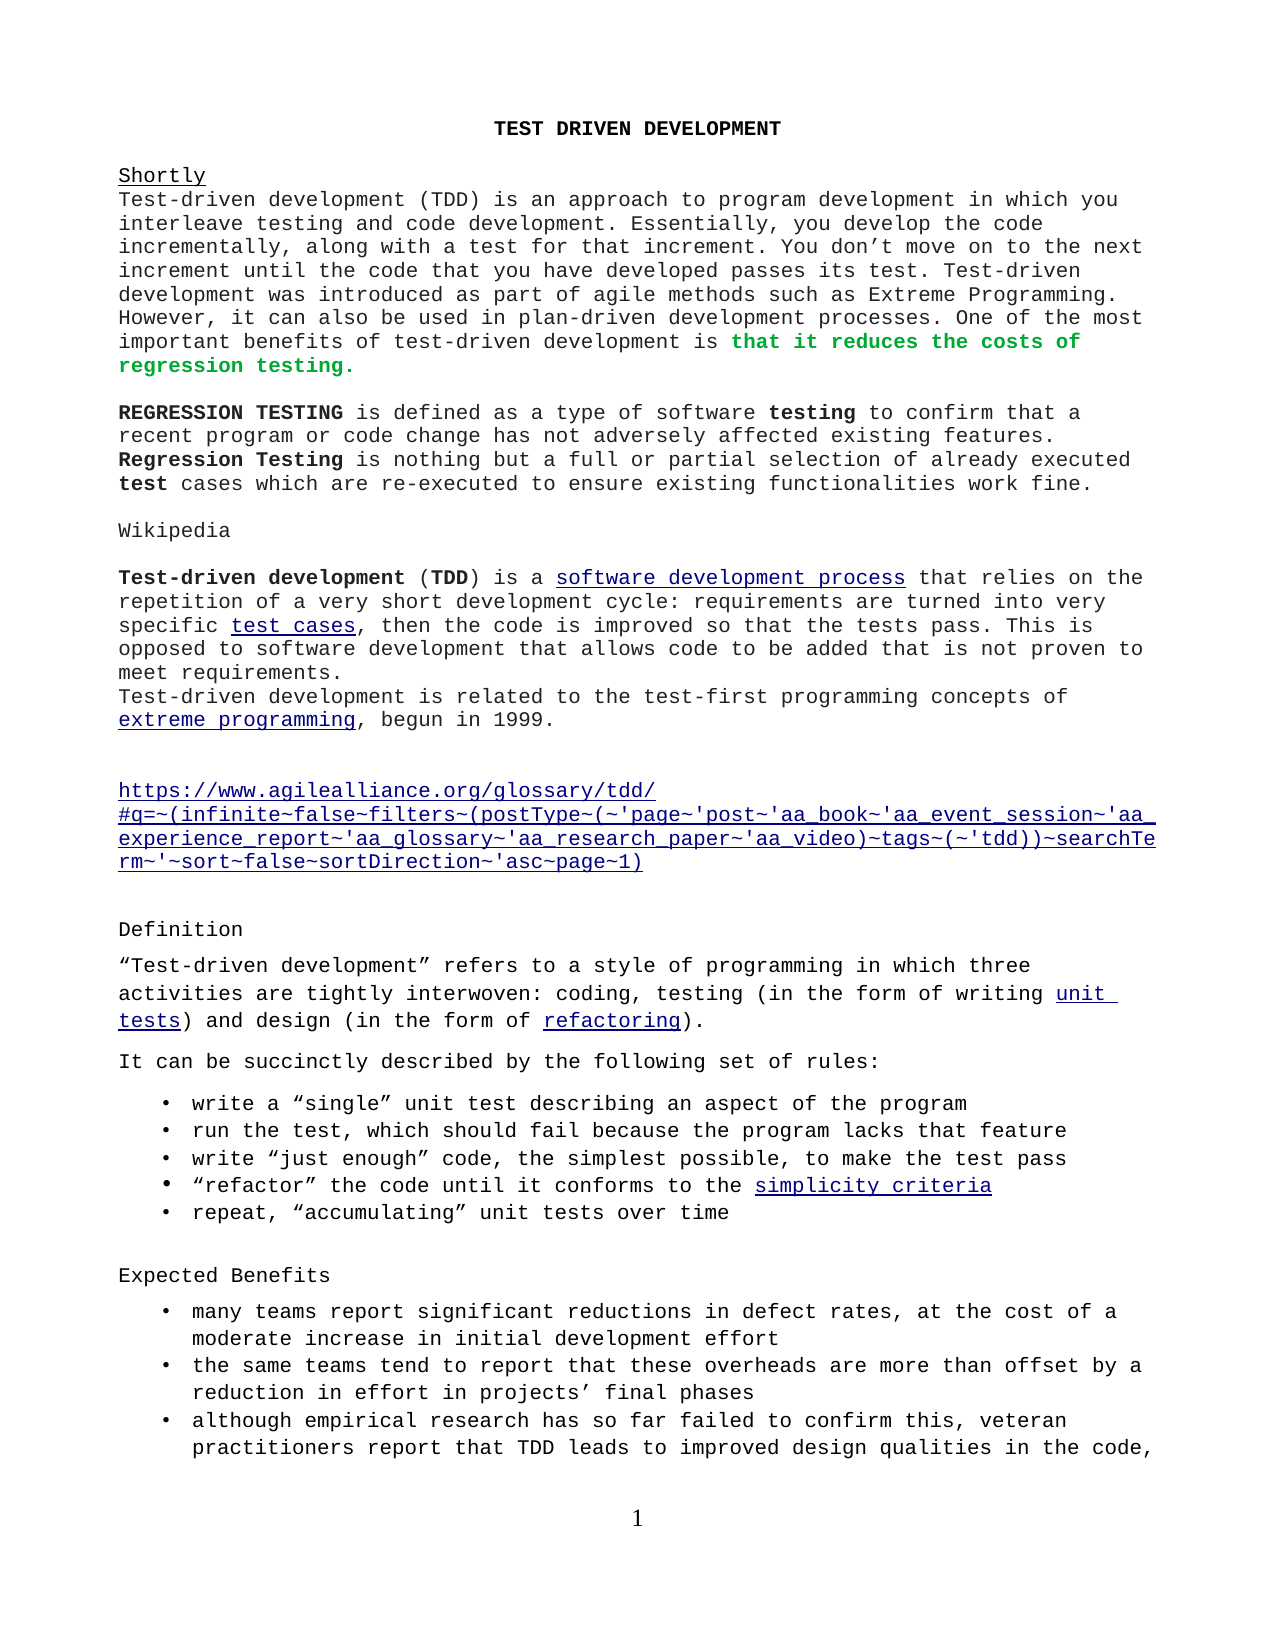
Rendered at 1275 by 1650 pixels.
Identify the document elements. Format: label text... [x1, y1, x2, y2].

text https://www.agilealliance.org/glossary/tdd/#q=~(infinite~false~filters~(postType~(~'page~'post~'aa_book~'aa_event_session~'aa_experience_report~'aa_glossary~'aa_research_paper~'aa_video)~tags~(~'tdd))~searchTerm~'~sort~false~sortDirection~'asc~page~1) [118, 780, 1157, 875]
list “refactor” the code until it conforms to the simplicity criteria [162, 1175, 1157, 1198]
list many teams report significant reductions in defect rates, at the cost of a moderate increase in initial development effort [162, 1301, 1157, 1352]
text Test-driven development is related to the test-first programming concepts of extreme programming, begun in 1999. [118, 686, 1157, 733]
list write “just enough” code, the simplest possible, to make the test pass [162, 1148, 1157, 1171]
list run the test, which should fail because the program lacks that feature [162, 1121, 1157, 1144]
list repeat, “accumulating” unit tests over time [162, 1202, 1157, 1226]
list write a “single” unit test describing an aspect of the program [162, 1093, 1157, 1117]
text It can be succinctly described by the following set of rules: [118, 1052, 1157, 1075]
text Wikipedia [118, 520, 1157, 544]
list although empirical research has so far failed to confirm this, veteran practitioners report that TDD leads to improved design qualities in the code, [162, 1409, 1157, 1460]
subtitle Definition [118, 919, 1157, 943]
text Test-driven development (TDD) is a software development process that relies on the repetition of a very short development cycle: requirements are turned into very specific test cases, then the code is improved so that the tests pass. This is opposed to software development that allows code to be added that is not proven to meet requirements. [118, 567, 1157, 686]
subtitle Expected Benefits [118, 1265, 1157, 1288]
text “Test-driven development” refers to a style of programming in which three activities are tightly interwoven: coding, testing (in the form of writing unit tests) and design (in the form of refactoring). [118, 955, 1157, 1033]
text Test-driven development (TDD) is an approach to program development in which you interleave testing and code development. Essentially, you develop the code incrementally, along with a test for that increment. You don’t move on to the next increment until the code that you have developed passes its test. Test-driven development was introduced as part of agile methods such as Extreme Programming. However, it can also be used in plan-driven development processes. One of the most important benefits of test-driven development is that it reduces the costs of regression testing. [118, 189, 1157, 378]
text REGRESSION TESTING is defined as a type of software testing to confirm that a recent program or code change has not adversely affected existing features. Regression Testing is nothing but a full or partial selection of already executed test cases which are re-executed to ensure existing functionalities work fine. [118, 402, 1157, 496]
text Shortly [118, 165, 1157, 189]
list the same teams tend to report that these overheads are more than offset by a reduction in effort in projects’ final phases [162, 1355, 1157, 1406]
text TEST DRIVEN DEVELOPMENT [118, 118, 1157, 142]
